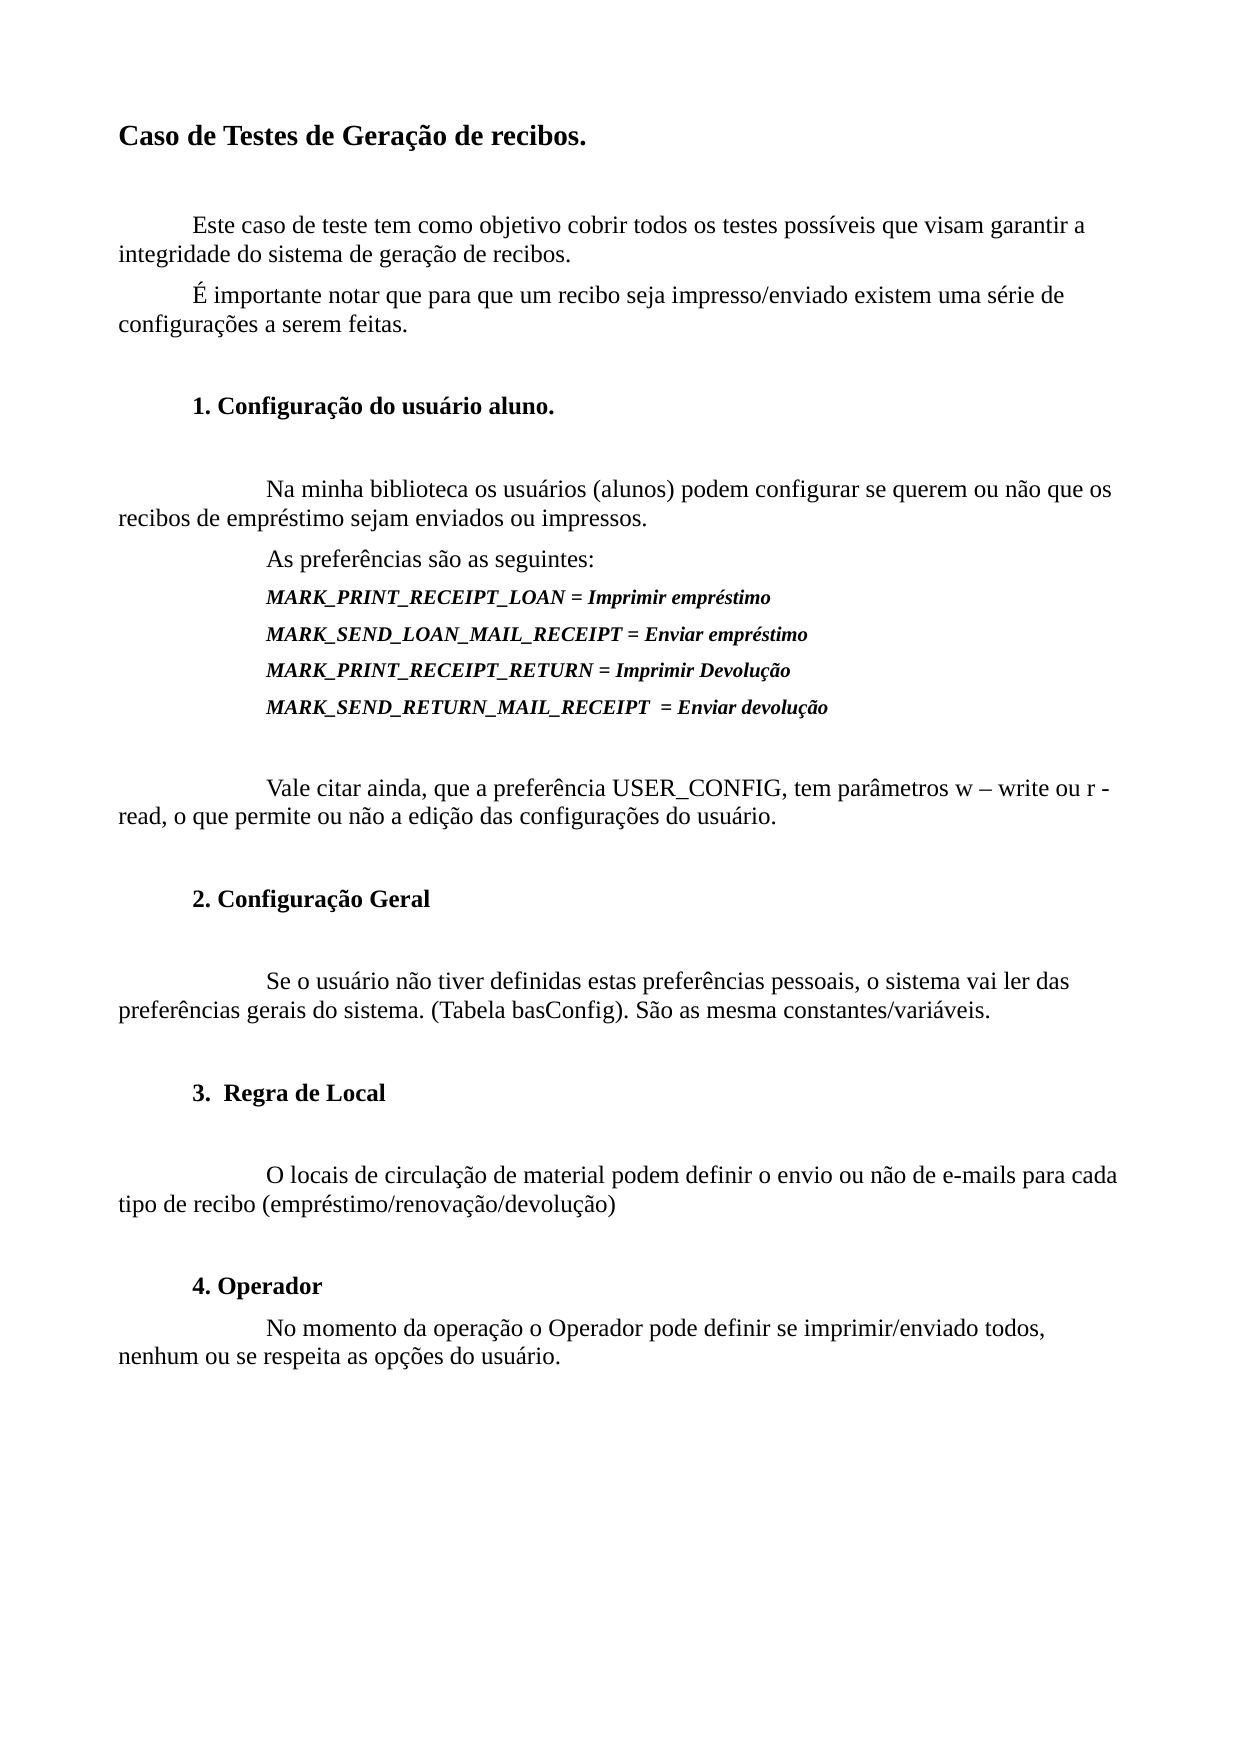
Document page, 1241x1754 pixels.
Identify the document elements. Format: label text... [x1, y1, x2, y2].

text MARK_PRINT_RECEIPT_LOAN = Imprimir empréstimo [118, 585, 1122, 609]
text 2. Configuração Geral [118, 884, 1122, 913]
text As preferências são as seguintes: [118, 544, 1122, 573]
text É importante notar que para que um recibo seja impresso/enviado existem uma série de configurações a serem feitas. [118, 280, 1122, 338]
text MARK_SEND_RETURN_MAIL_RECEIPT = Enviar devolução [118, 695, 1122, 719]
text 1. Configuração do usuário aluno. [118, 391, 1122, 420]
text O locais de circulação de material podem definir o envio ou não de e-mails para cada tipo de recibo (empréstimo/renovação/devolução) [118, 1160, 1122, 1218]
text MARK_SEND_LOAN_MAIL_RECEIPT = Enviar empréstimo [118, 622, 1122, 646]
text No momento da operação o Operador pode definir se imprimir/enviado todos, nenhum ou se respeita as opções do usuário. [118, 1313, 1122, 1370]
text Na minha biblioteca os usuários (alunos) podem configurar se querem ou não que os recibos de empréstimo sejam enviados ou impressos. [118, 474, 1122, 531]
text MARK_PRINT_RECEIPT_RETURN = Imprimir Devolução [118, 658, 1122, 682]
text 4. Operador [118, 1271, 1122, 1300]
text Caso de Testes de Geração de recibos. [118, 118, 1122, 152]
text Este caso de teste tem como objetivo cobrir todos os testes possíveis que visam garantir a integridade do sistema de geração de recibos. [118, 210, 1122, 268]
text Vale citar ainda, que a preferência USER_CONFIG, tem parâmetros w – write ou r -read, o que permite ou não a edição das configurações do usuário. [118, 773, 1122, 830]
text Se o usuário não tiver definidas estas preferências pessoais, o sistema vai ler das preferências gerais do sistema. (Tabela basConfig). São as mesma constantes/variáveis. [118, 966, 1122, 1024]
text 3. Regra de Local [118, 1078, 1122, 1106]
